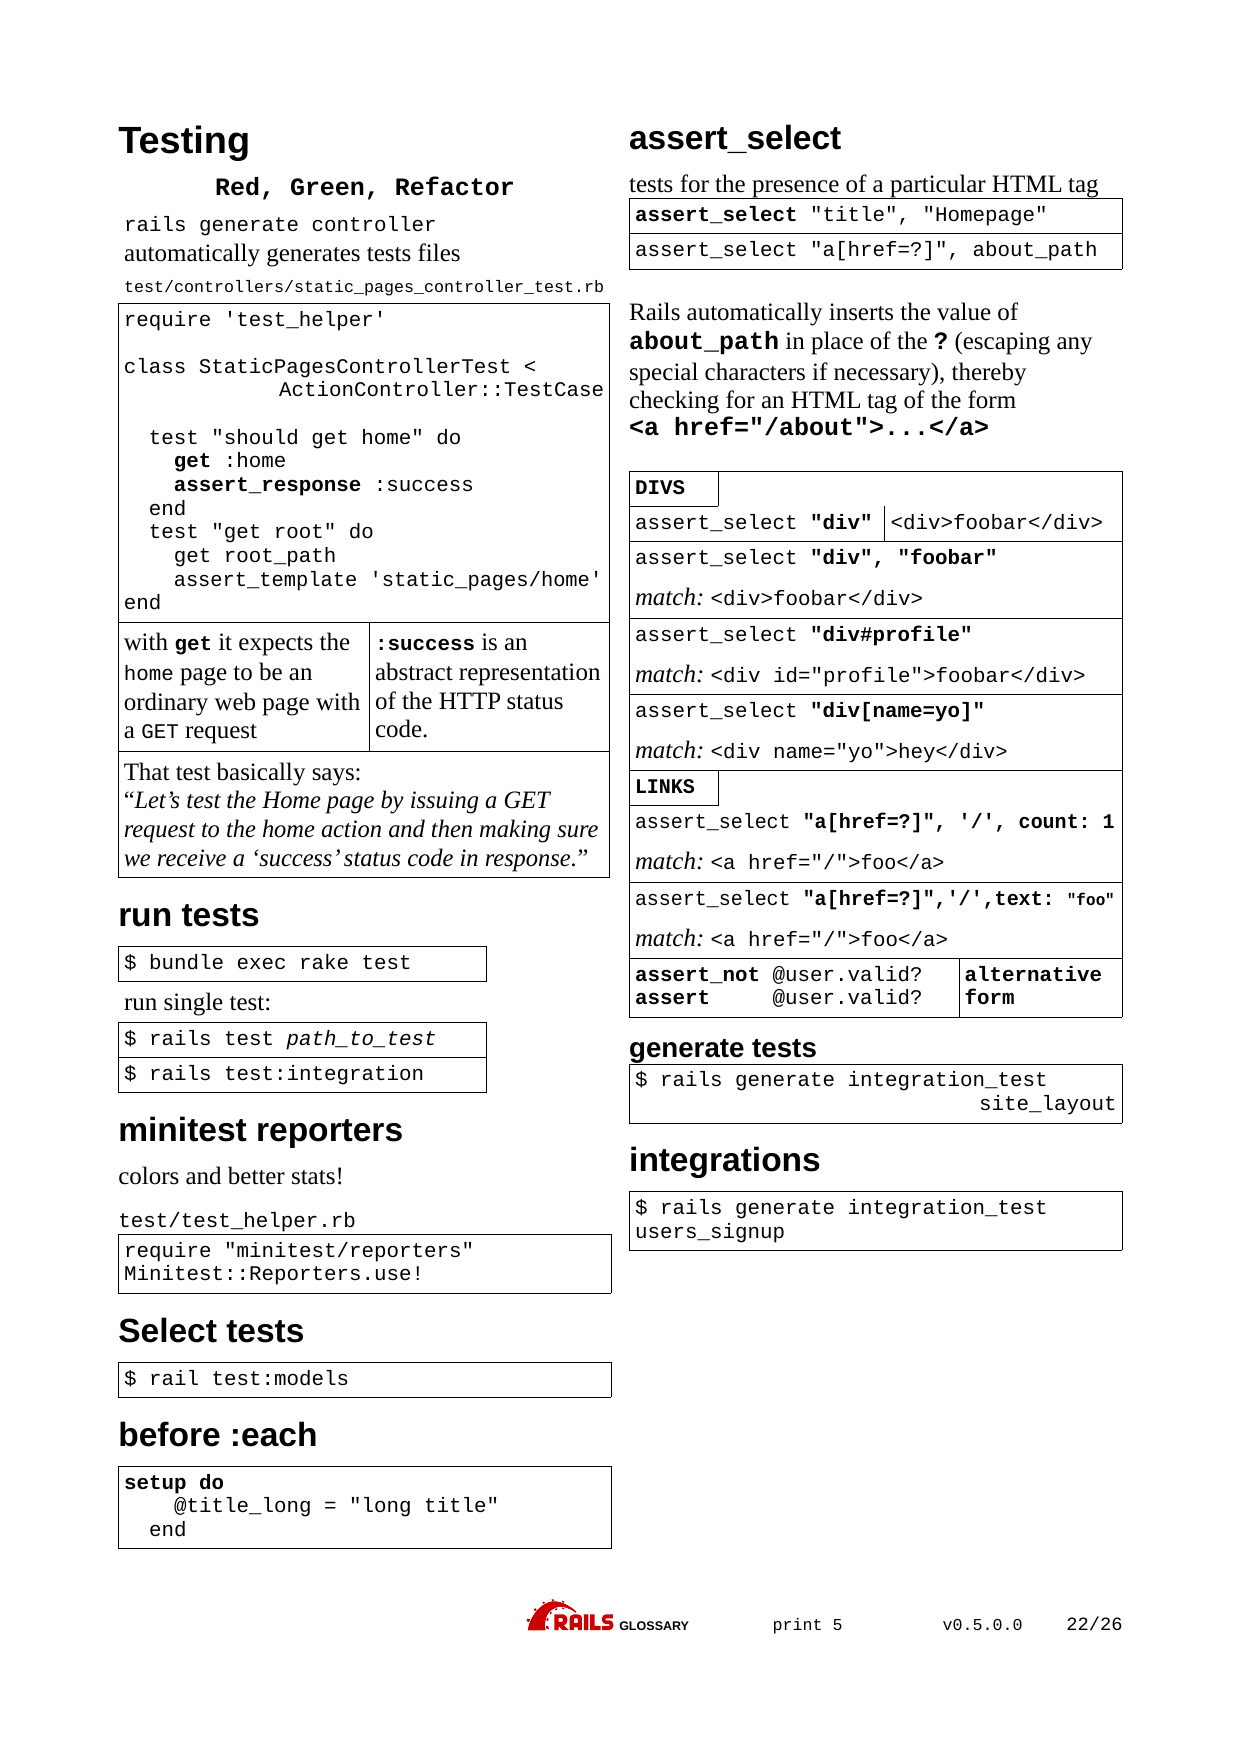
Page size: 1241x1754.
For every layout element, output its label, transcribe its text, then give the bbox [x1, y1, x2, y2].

text Red, Green, Refactor [118, 174, 611, 203]
table_header assert_select "title", "Homepage" [630, 199, 1122, 233]
text test/test_helper.rb [118, 1210, 611, 1234]
table_header [719, 472, 1122, 506]
table_cell That test basically says: “Let’s test the Home page by issuing a GET request to the home action and then making sure we receive a ‘success’ status code in response.” [119, 752, 609, 877]
table_header $ bundle exec rake test [119, 947, 486, 981]
table_cell assert_select "div" [630, 506, 884, 541]
table_header $ rail test:models [119, 1363, 611, 1397]
subtitle run tests [118, 895, 611, 934]
subtitle Testing [118, 118, 611, 162]
table_cell :success is an abstract representation of the HTTP status code. [370, 623, 609, 751]
text tests for the presence of a particular HTML tag [629, 169, 1122, 198]
table_cell LINKS [630, 771, 718, 805]
table_cell match: <div name="yo">hey</div> [630, 729, 1122, 770]
table_cell assert_select "div[name=yo]" [630, 695, 1122, 729]
subtitle assert_select [629, 118, 1122, 157]
table_header setup do @title_long = "long title" end [119, 1467, 611, 1548]
table_cell match: <div>foobar</div> [630, 577, 1122, 618]
table_header require 'test_helper' class StaticPagesControllerTest < ActionController::TestCase test "should get home" do get :home assert_response :success end test "get root" do get root_path assert_template 'static_pages/home' end [119, 304, 609, 622]
table_cell $ rails test path_to_test [119, 1023, 486, 1057]
text <a href="/about">...</a> [629, 414, 1122, 443]
table_cell test/controllers/static_pages_controller_test.rb [118, 273, 611, 303]
subtitle generate tests [629, 1032, 1122, 1063]
table_cell alternative form [960, 959, 1122, 1017]
table_cell match: <a href="/">foo</a> [630, 917, 1122, 958]
subtitle integrations [629, 1140, 1122, 1179]
table_header $ rails generate integration_test users_signup [630, 1192, 1122, 1250]
table_header rails generate controller automatically generates tests files [118, 203, 481, 272]
subtitle before :each [118, 1415, 611, 1453]
table_cell assert_select "div#profile" [630, 619, 1122, 653]
table_header DIVS [630, 472, 718, 506]
table_cell <div>foobar</div> [885, 506, 1122, 541]
table_cell with get it expects the home page to be an ordinary web page with a GET request [119, 623, 369, 751]
table_cell assert_select "a[href=?]", '/', count: 1 [630, 805, 1122, 841]
text Rails automatically inserts the value of about_path in place of the ? (escaping any special characters if necessary), thereby checking for an HTML tag of the form [629, 297, 1122, 414]
subtitle minitest reporters [118, 1110, 611, 1149]
table_cell assert_select "a[href=?]", about_path [630, 234, 1122, 268]
subtitle Select tests [118, 1311, 611, 1349]
table_cell assert_select "div", "foobar" [630, 542, 1122, 577]
table_cell run single test: [118, 982, 486, 1022]
table_cell $ rails test:integration [119, 1058, 486, 1092]
table_cell match: <div id="profile">foobar</div> [630, 653, 1122, 694]
text colors and better stats! [118, 1161, 611, 1190]
table_cell assert_not @user.valid? assert @user.valid? [630, 959, 959, 1017]
table_header $ rails generate integration_test site_layout [630, 1065, 1122, 1122]
table_cell assert_select "a[href=?]",'/',text: "foo" [630, 883, 1122, 917]
table_header [481, 203, 611, 272]
table_header require "minitest/reporters" Minitest::Reporters.use! [119, 1235, 611, 1293]
table_cell [719, 771, 1122, 805]
table_cell match: <a href="/">foo</a> [630, 841, 1122, 882]
